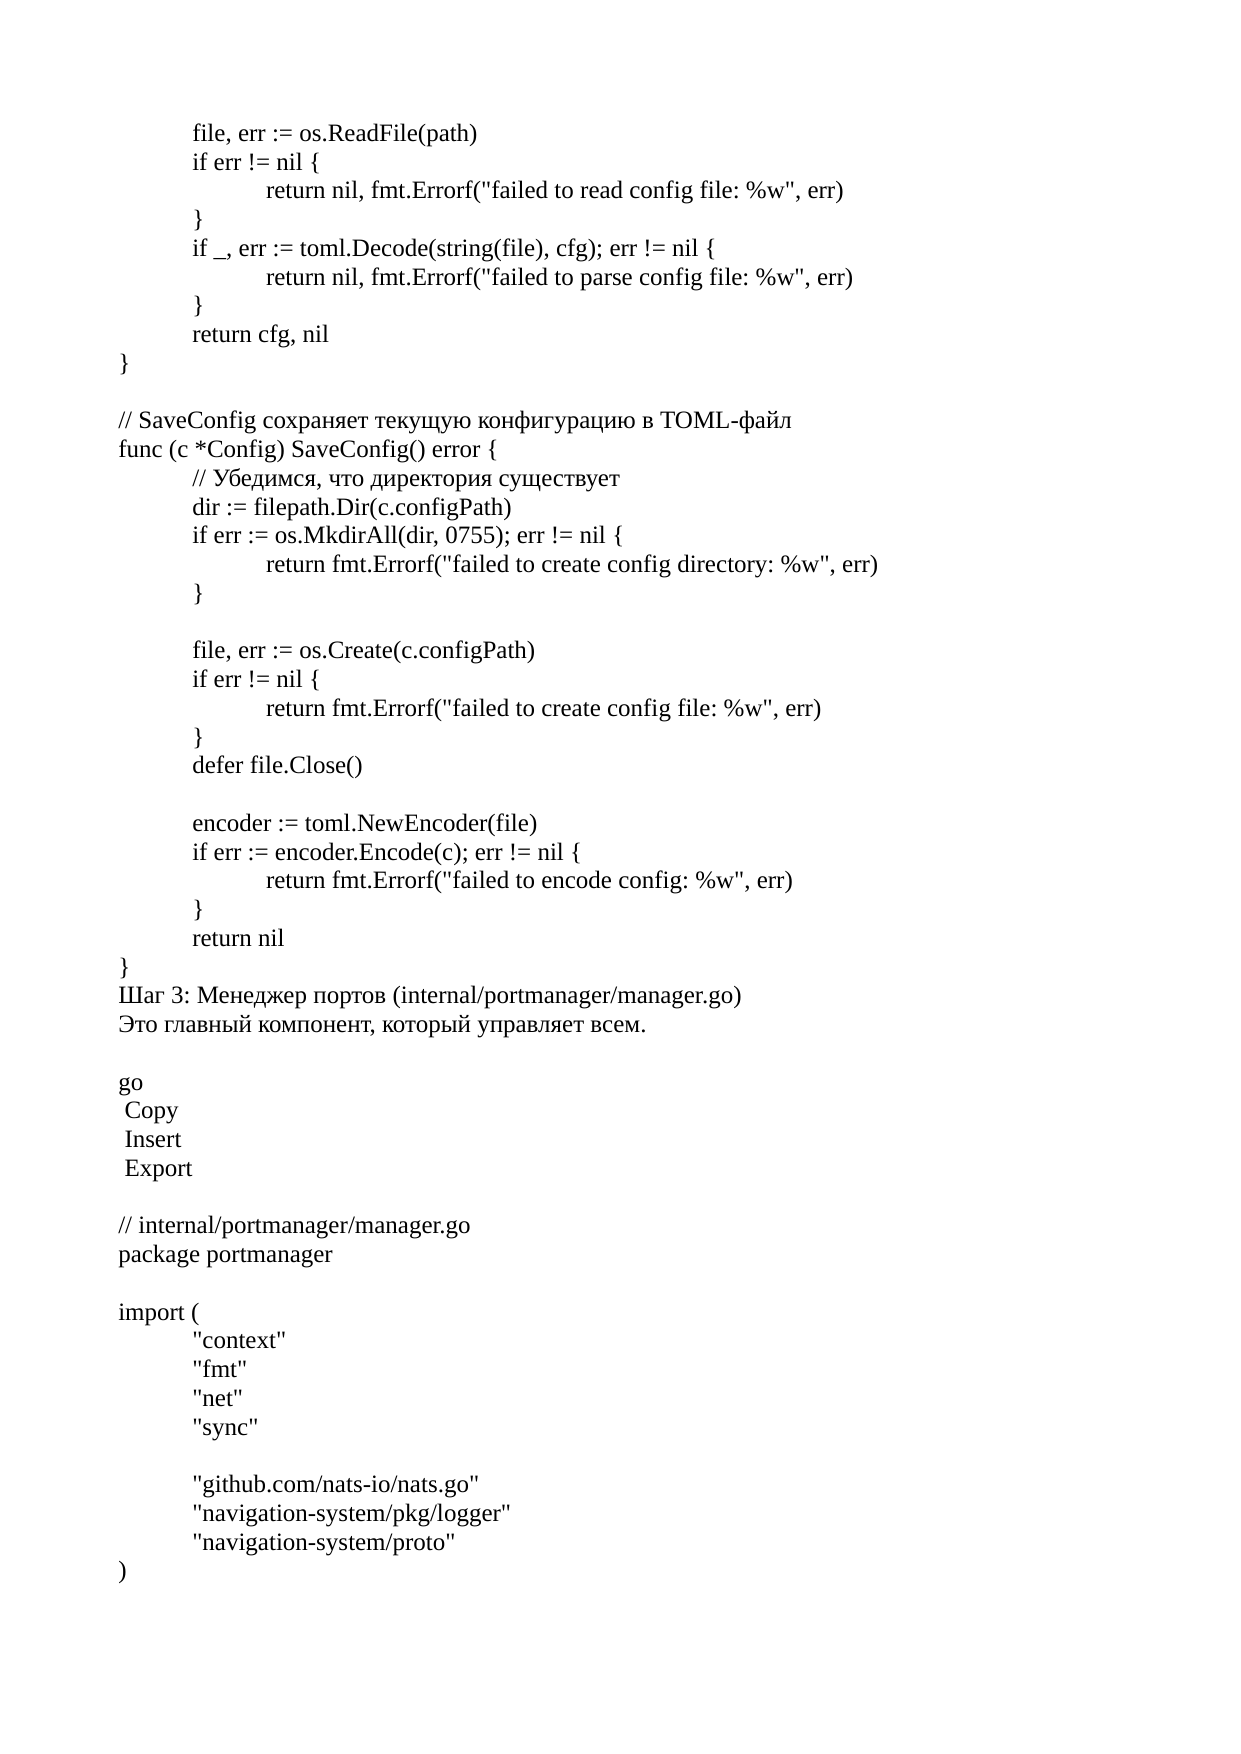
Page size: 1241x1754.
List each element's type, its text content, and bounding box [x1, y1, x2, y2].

text go [118, 1067, 1122, 1096]
text "navigation-system/pkg/logger" [118, 1498, 1122, 1527]
text "github.com/nats-io/nats.go" [118, 1469, 1122, 1498]
text return nil, fmt.Errorf("failed to parse config file: %w", err) [118, 262, 1122, 291]
text "fmt" [118, 1354, 1122, 1383]
text return nil [118, 923, 1122, 952]
text } [118, 204, 1122, 233]
text import ( [118, 1297, 1122, 1326]
text return fmt.Errorf("failed to encode config: %w", err) [118, 866, 1122, 894]
text file, err := os.ReadFile(path) [118, 118, 1122, 147]
text return fmt.Errorf("failed to create config directory: %w", err) [118, 549, 1122, 578]
text } [118, 722, 1122, 751]
text Copy [118, 1096, 1122, 1124]
text Это главный компонент, который управляет всем. [118, 1009, 1122, 1038]
text "net" [118, 1383, 1122, 1412]
text if err != nil { [118, 147, 1122, 176]
text if err != nil { [118, 664, 1122, 693]
text } [118, 348, 1122, 377]
text // internal/portmanager/manager.go [118, 1211, 1122, 1239]
text Export [118, 1153, 1122, 1182]
text } [118, 578, 1122, 607]
text if err := encoder.Encode(c); err != nil { [118, 837, 1122, 866]
text func (c *Config) SaveConfig() error { [118, 434, 1122, 463]
text ) [118, 1556, 1122, 1584]
text return nil, fmt.Errorf("failed to read config file: %w", err) [118, 176, 1122, 204]
text Шаг 3: Менеджер портов (internal/portmanager/manager.go) [118, 981, 1122, 1009]
text "sync" [118, 1412, 1122, 1441]
text } [118, 894, 1122, 923]
text Insert [118, 1124, 1122, 1153]
text "context" [118, 1326, 1122, 1354]
text } [118, 291, 1122, 319]
text if err := os.MkdirAll(dir, 0755); err != nil { [118, 521, 1122, 549]
text return cfg, nil [118, 319, 1122, 348]
text // SaveConfig сохраняет текущую конфигурацию в TOML-файл [118, 406, 1122, 434]
text if _, err := toml.Decode(string(file), cfg); err != nil { [118, 233, 1122, 262]
text } [118, 952, 1122, 981]
text encoder := toml.NewEncoder(file) [118, 808, 1122, 837]
text package portmanager [118, 1239, 1122, 1268]
text file, err := os.Create(c.configPath) [118, 636, 1122, 664]
text dir := filepath.Dir(c.configPath) [118, 492, 1122, 521]
text // Убедимся, что директория существует [118, 463, 1122, 492]
text "navigation-system/proto" [118, 1527, 1122, 1556]
text return fmt.Errorf("failed to create config file: %w", err) [118, 693, 1122, 722]
text defer file.Close() [118, 751, 1122, 779]
